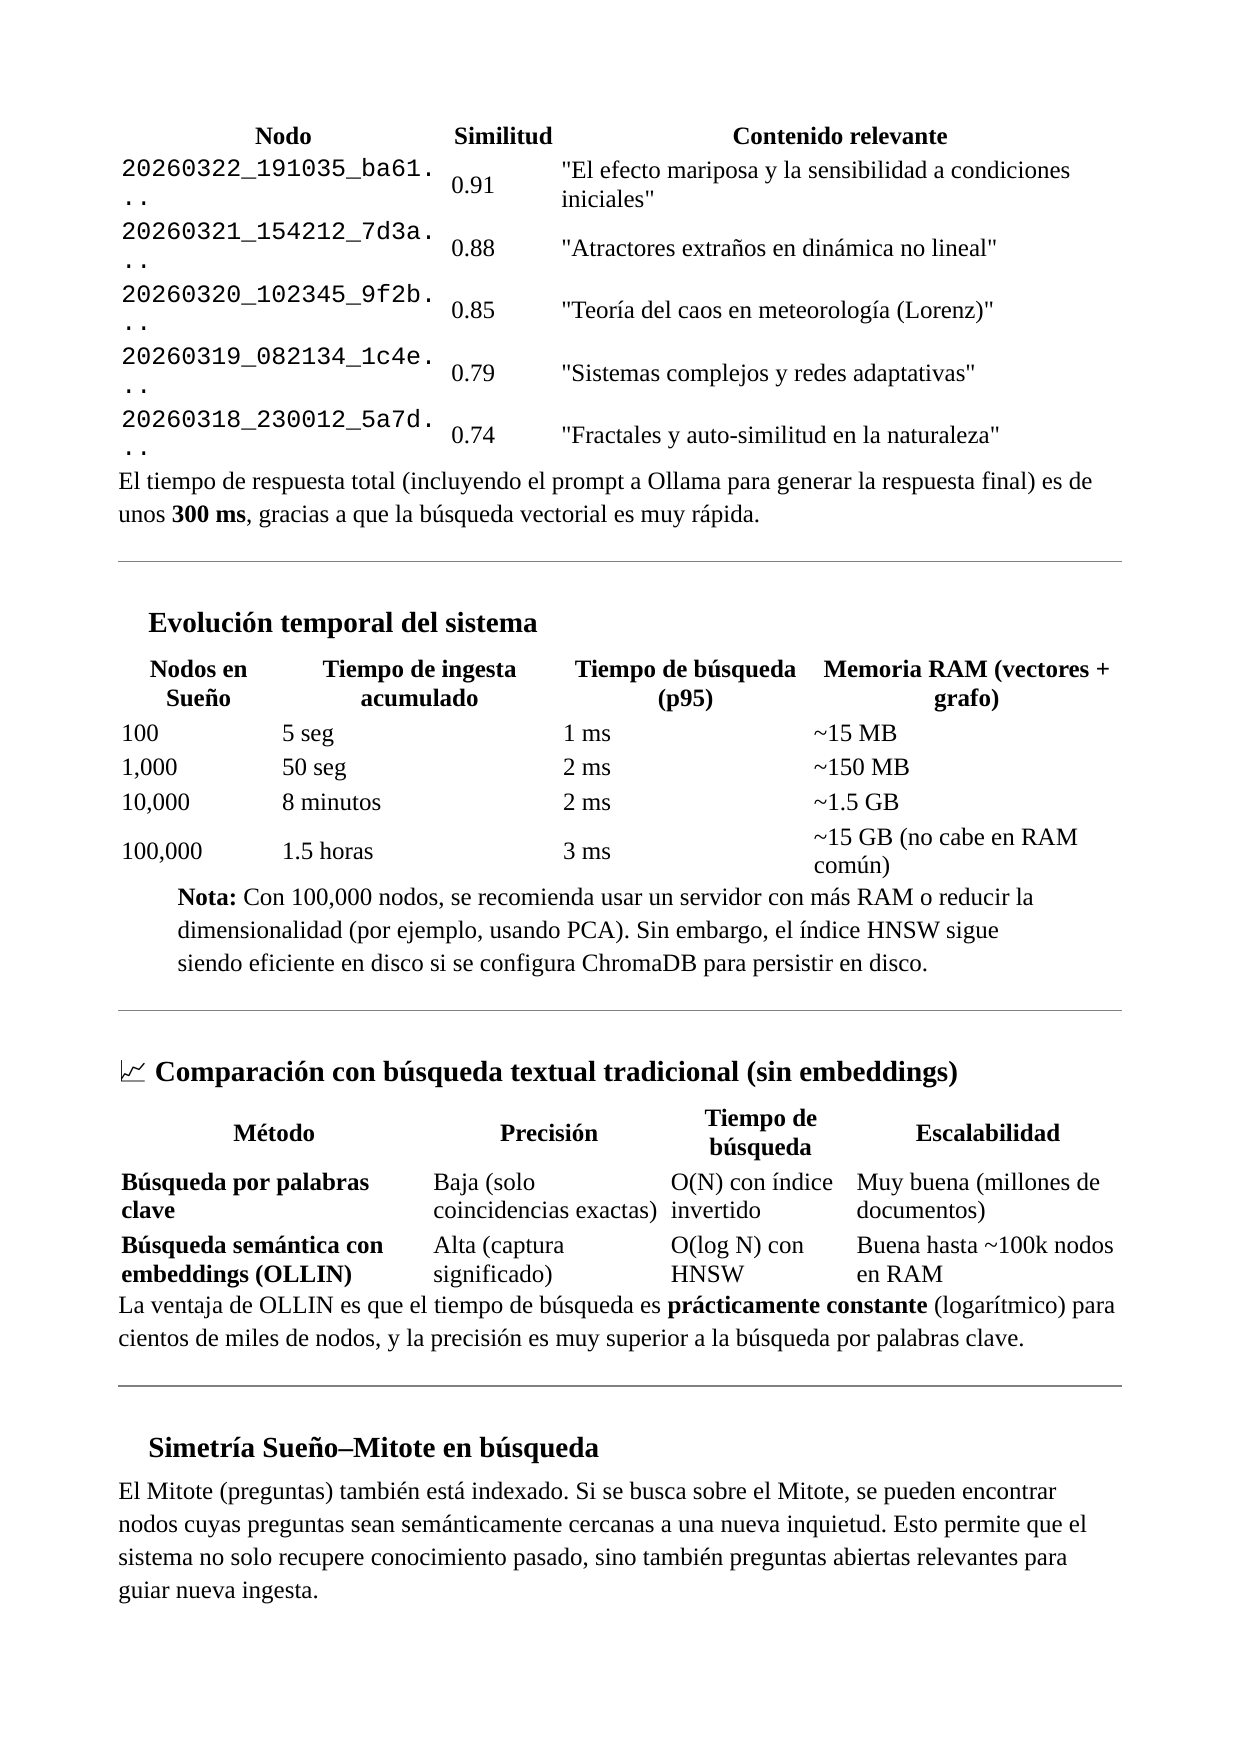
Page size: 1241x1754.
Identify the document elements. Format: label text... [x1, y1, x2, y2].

table_cell Búsqueda semántica con embeddings (OLLIN) [118, 1227, 430, 1291]
table_cell 2 ms [560, 784, 811, 819]
table_cell 3 ms [560, 819, 811, 882]
text El tiempo de respuesta total (incluyendo el prompt a Ollama para generar la respuesta final) es de unos 300 ms, gracias a que la búsqueda vectorial es muy rápida. [118, 466, 1122, 528]
table_cell 100 [118, 715, 279, 749]
table_cell 0.79 [448, 341, 558, 403]
table_cell 20260320_102345_9f2b... [118, 279, 448, 341]
table_header Nodo [118, 118, 448, 153]
subtitle 🔁 Simetría Sueño–Mitote en búsqueda [118, 1430, 1122, 1463]
table_cell Alta (captura significado) [430, 1227, 668, 1291]
table_cell 20260322_191035_ba61... [118, 153, 448, 216]
table_cell "Teoría del caos en meteorología (Lorenz)" [558, 279, 1122, 341]
table_cell 0.88 [448, 216, 558, 278]
table_cell 20260321_154212_7d3a... [118, 216, 448, 278]
table_cell 1 ms [560, 715, 811, 749]
table_header Nodos en Sueño [118, 652, 279, 715]
table_header Tiempo de ingesta acumulado [279, 652, 560, 715]
table_cell Muy buena (millones de documentos) [854, 1164, 1122, 1227]
table_header Tiempo de búsqueda (p95) [560, 652, 811, 715]
table_cell ~15 GB (no cabe en RAM común) [811, 819, 1122, 882]
table_cell "Fractales y auto-similitud en la naturaleza" [558, 404, 1122, 466]
table_cell "Atractores extraños en dinámica no lineal" [558, 216, 1122, 278]
table_header Similitud [448, 118, 558, 153]
table_cell Búsqueda por palabras clave [118, 1164, 430, 1227]
table_cell 10,000 [118, 784, 279, 819]
text Nota: Con 100,000 nodos, se recomienda usar un servidor con más RAM o reducir la dimensionalidad (por ejemplo, usando PCA). Sin embargo, el índice HNSW sigue siendo eficiente en disco si se configura ChromaDB para persistir en disco. [177, 882, 1063, 977]
table_cell O(N) con índice invertido [668, 1164, 853, 1227]
table_header Precisión [430, 1101, 668, 1164]
table_cell 1.5 horas [279, 819, 560, 882]
table_cell 2 ms [560, 750, 811, 784]
table_header Contenido relevante [558, 118, 1122, 153]
subtitle 📈 Comparación con búsqueda textual tradicional (sin embeddings) [118, 1054, 1122, 1088]
table_cell 100,000 [118, 819, 279, 882]
table_cell 50 seg [279, 750, 560, 784]
table_header Escalabilidad [854, 1101, 1122, 1164]
table_cell 5 seg [279, 715, 560, 749]
subtitle 🧠 Evolución temporal del sistema [118, 606, 1122, 639]
text La ventaja de OLLIN es que el tiempo de búsqueda es prácticamente constante (logarítmico) para cientos de miles de nodos, y la precisión es muy superior a la búsqueda por palabras clave. [118, 1291, 1122, 1352]
table_cell 8 minutos [279, 784, 560, 819]
table_header Tiempo de búsqueda [668, 1101, 853, 1164]
table_cell 0.85 [448, 279, 558, 341]
table_cell ~1.5 GB [811, 784, 1122, 819]
table_cell 0.91 [448, 153, 558, 216]
table_cell 0.74 [448, 404, 558, 466]
table_cell 20260319_082134_1c4e... [118, 341, 448, 403]
table_header Método [118, 1101, 430, 1164]
table_cell "El efecto mariposa y la sensibilidad a condiciones iniciales" [558, 153, 1122, 216]
table_cell Buena hasta ~100k nodos en RAM [854, 1227, 1122, 1291]
table_cell ~15 MB [811, 715, 1122, 749]
table_cell 1,000 [118, 750, 279, 784]
table_cell O(log N) con HNSW [668, 1227, 853, 1291]
table_cell Baja (solo coincidencias exactas) [430, 1164, 668, 1227]
table_cell ~150 MB [811, 750, 1122, 784]
table_header Memoria RAM (vectores + grafo) [811, 652, 1122, 715]
table_cell "Sistemas complejos y redes adaptativas" [558, 341, 1122, 403]
text El Mitote (preguntas) también está indexado. Si se busca sobre el Mitote, se pueden encontrar nodos cuyas preguntas sean semánticamente cercanas a una nueva inquietud. Esto permite que el sistema no solo recupere conocimiento pasado, sino también preguntas abiertas relevantes para guiar nueva ingesta. [118, 1476, 1122, 1604]
table_cell 20260318_230012_5a7d... [118, 404, 448, 466]
